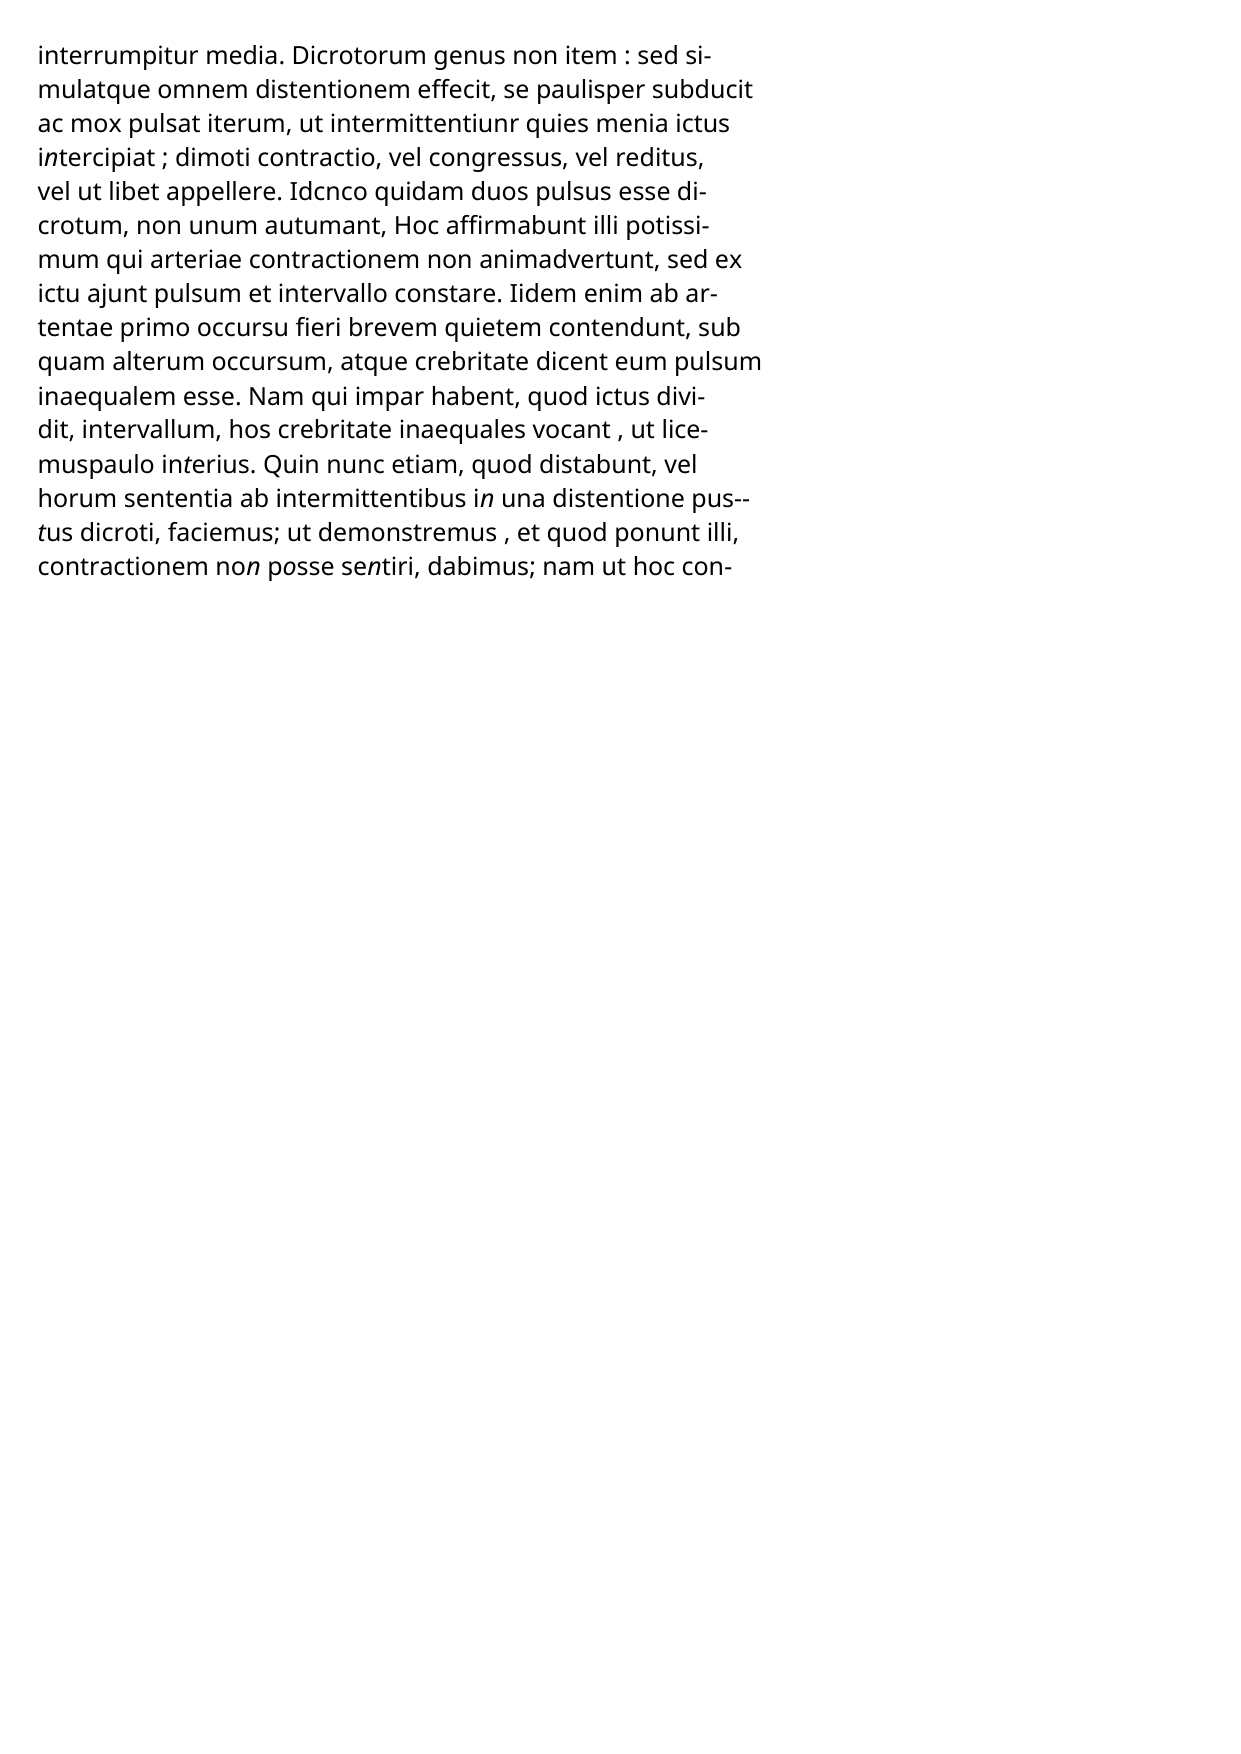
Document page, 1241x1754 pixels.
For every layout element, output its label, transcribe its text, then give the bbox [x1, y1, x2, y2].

text interrumpitur media. Dicrotorum genus non item : sed si- mulatque omnem distentionem effecit, se paulisper subducit ac mox pulsat iterum, ut intermittentiunr quies menia ictus intercipiat ; dimoti contractio, vel congressus, vel reditus, vel ut libet appellere. Idcnco quidam duos pulsus esse di- crotum, non unum autumant, Hoc affirmabunt illi potissi- mum qui arteriae contractionem non animadvertunt, sed ex ictu ajunt pulsum et intervallo constare. Iidem enim ab ar- tentae primo occursu fieri brevem quietem contendunt, sub quam alterum occursum, atque crebritate dicent eum pulsum inaequalem esse. Nam qui impar habent, quod ictus divi- dit, intervallum, hos crebritate inaequales vocant , ut lice- muspaulo interius. Quin nunc etiam, quod distabunt, vel horum sententia ab intermittentibus in una distentione pus-- tus dicroti, faciemus; ut demonstremus , et quod ponunt illi, contractionem non posse sentiri, dabimus; nam ut hoc con- [37, 37, 1203, 582]
